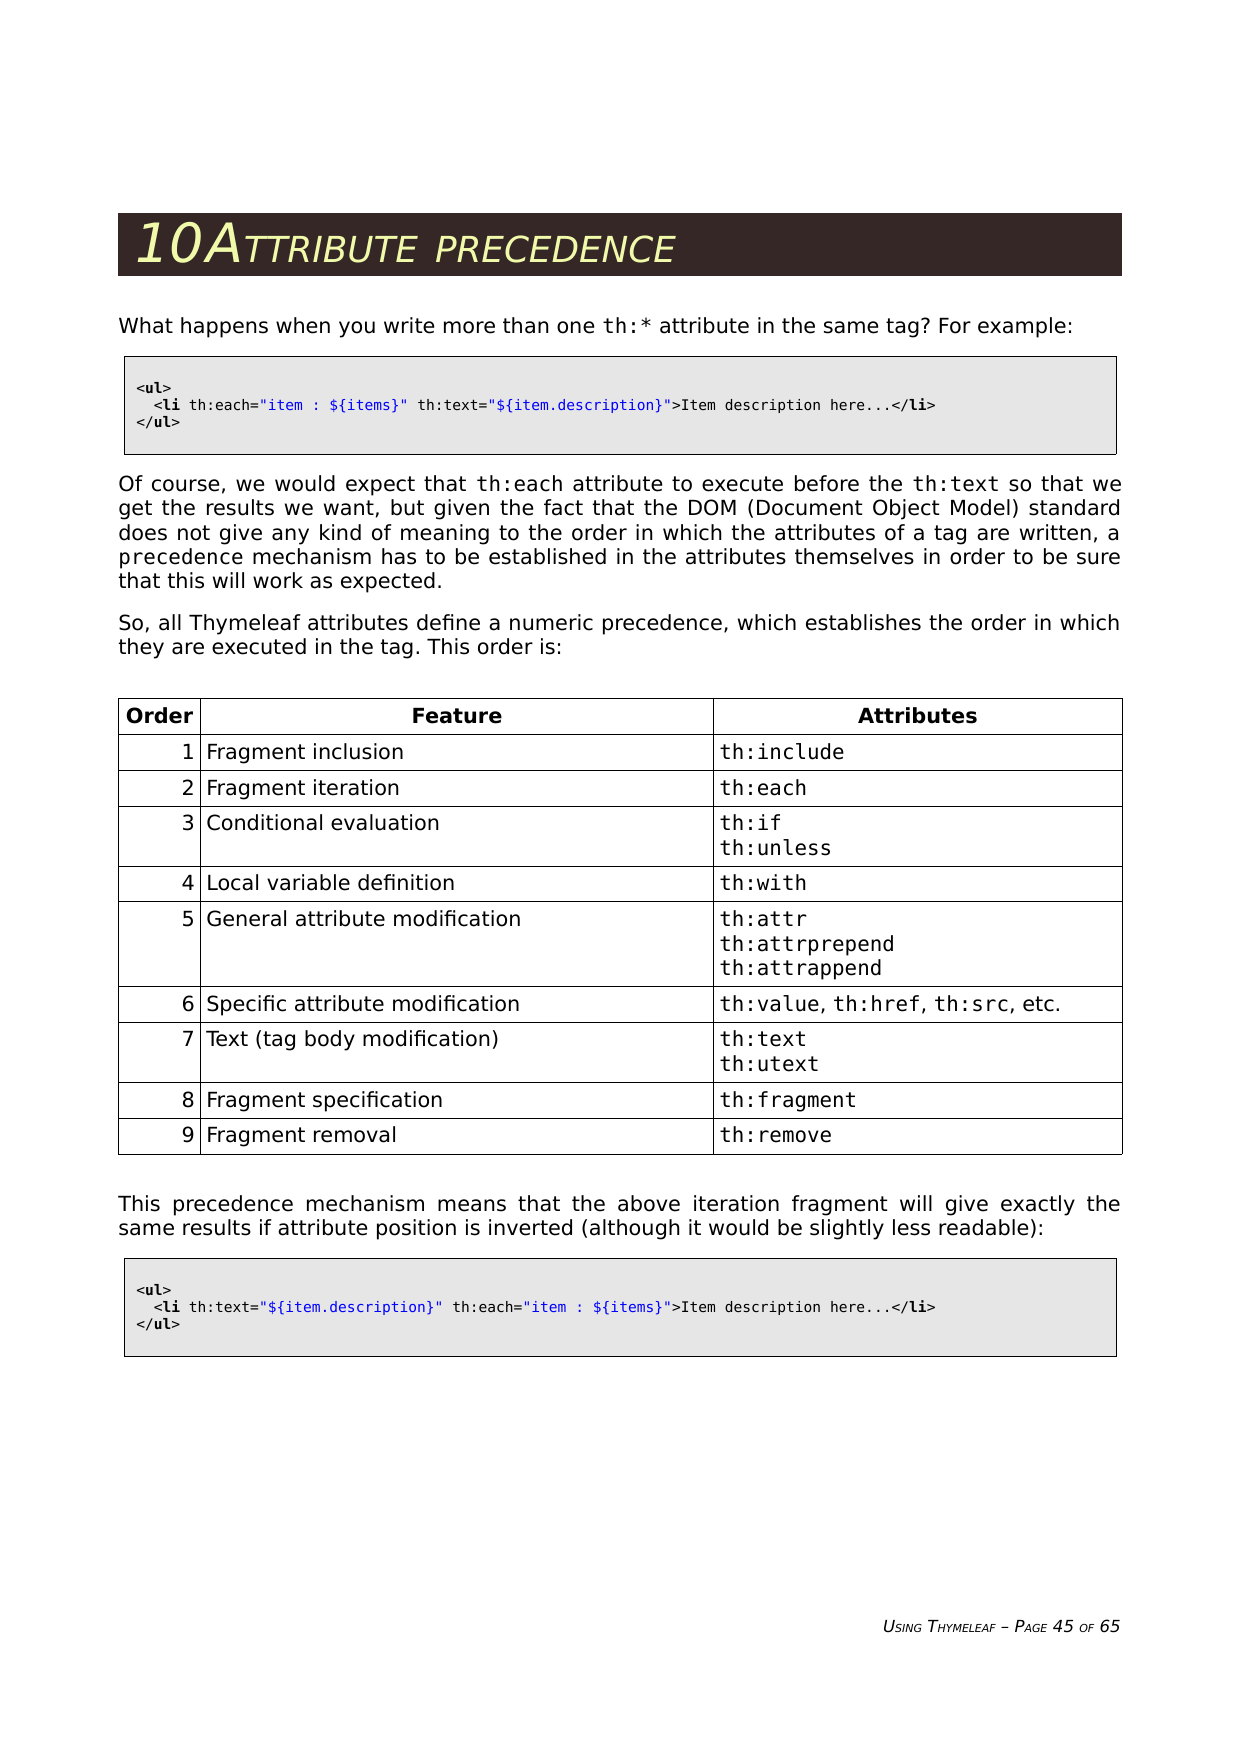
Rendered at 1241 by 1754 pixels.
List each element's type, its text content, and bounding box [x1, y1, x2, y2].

table_cell Conditional evaluation [201, 807, 713, 866]
subtitle Attribute precedence [118, 213, 1122, 276]
table_cell th:fragment [714, 1083, 1122, 1118]
table_header Order [119, 699, 200, 734]
text What happens when you write more than one th:* attribute in the same tag? For example: [118, 314, 1122, 338]
text This precedence mechanism means that the above iteration fragment will give exactly the same results if attribute position is inverted (although it would be slightly less readable): [118, 1192, 1122, 1240]
table_cell th:include [714, 735, 1122, 770]
table_cell 8 [119, 1083, 200, 1118]
table_cell 1 [119, 735, 200, 770]
text Of course, we would expect that th:each attribute to execute before the th:text so that we get the results we want, but given the fact that the DOM (Document Object Model) standard does not give any kind of meaning to the order in which the attributes of a tag are written, a precedence mechanism has to be established in the attributes themselves in order to be sure that this will work as expected. [118, 472, 1122, 593]
table_cell Fragment removal [201, 1119, 713, 1153]
table_cell 5 [119, 902, 200, 986]
table_cell 2 [119, 771, 200, 806]
table_cell th:value, th:href, th:src, etc. [714, 987, 1122, 1022]
table_cell 6 [119, 987, 200, 1022]
table_cell th:attr th:attrprepend th:attrappend [714, 902, 1122, 986]
table_header Attributes [714, 699, 1122, 734]
table_cell th:each [714, 771, 1122, 806]
table_cell Fragment inclusion [201, 735, 713, 770]
table_cell th:remove [714, 1119, 1122, 1153]
table_cell Local variable definition [201, 867, 713, 901]
table_cell Fragment iteration [201, 771, 713, 806]
table_cell Specific attribute modification [201, 987, 713, 1022]
text So, all Thymeleaf attributes define a numeric precedence, which establishes the order in which they are executed in the tag. This order is: [118, 611, 1122, 660]
table_cell 4 [119, 867, 200, 901]
table_cell th:text th:utext [714, 1023, 1122, 1082]
table_cell 9 [119, 1119, 200, 1153]
text <ul> <li th:each="item : ${items}" th:text="${item.description}">Item description here...</li> </ul> [125, 357, 1116, 454]
table_cell General attribute modification [201, 902, 713, 986]
table_cell th:if th:unless [714, 807, 1122, 866]
table_cell 3 [119, 807, 200, 866]
table_cell Fragment specification [201, 1083, 713, 1118]
text <ul> <li th:text="${item.description}" th:each="item : ${items}">Item description here...</li> </ul> [125, 1259, 1116, 1356]
table_cell Text (tag body modification) [201, 1023, 713, 1082]
table_cell 7 [119, 1023, 200, 1082]
table_header Feature [201, 699, 713, 734]
table_cell th:with [714, 867, 1122, 901]
